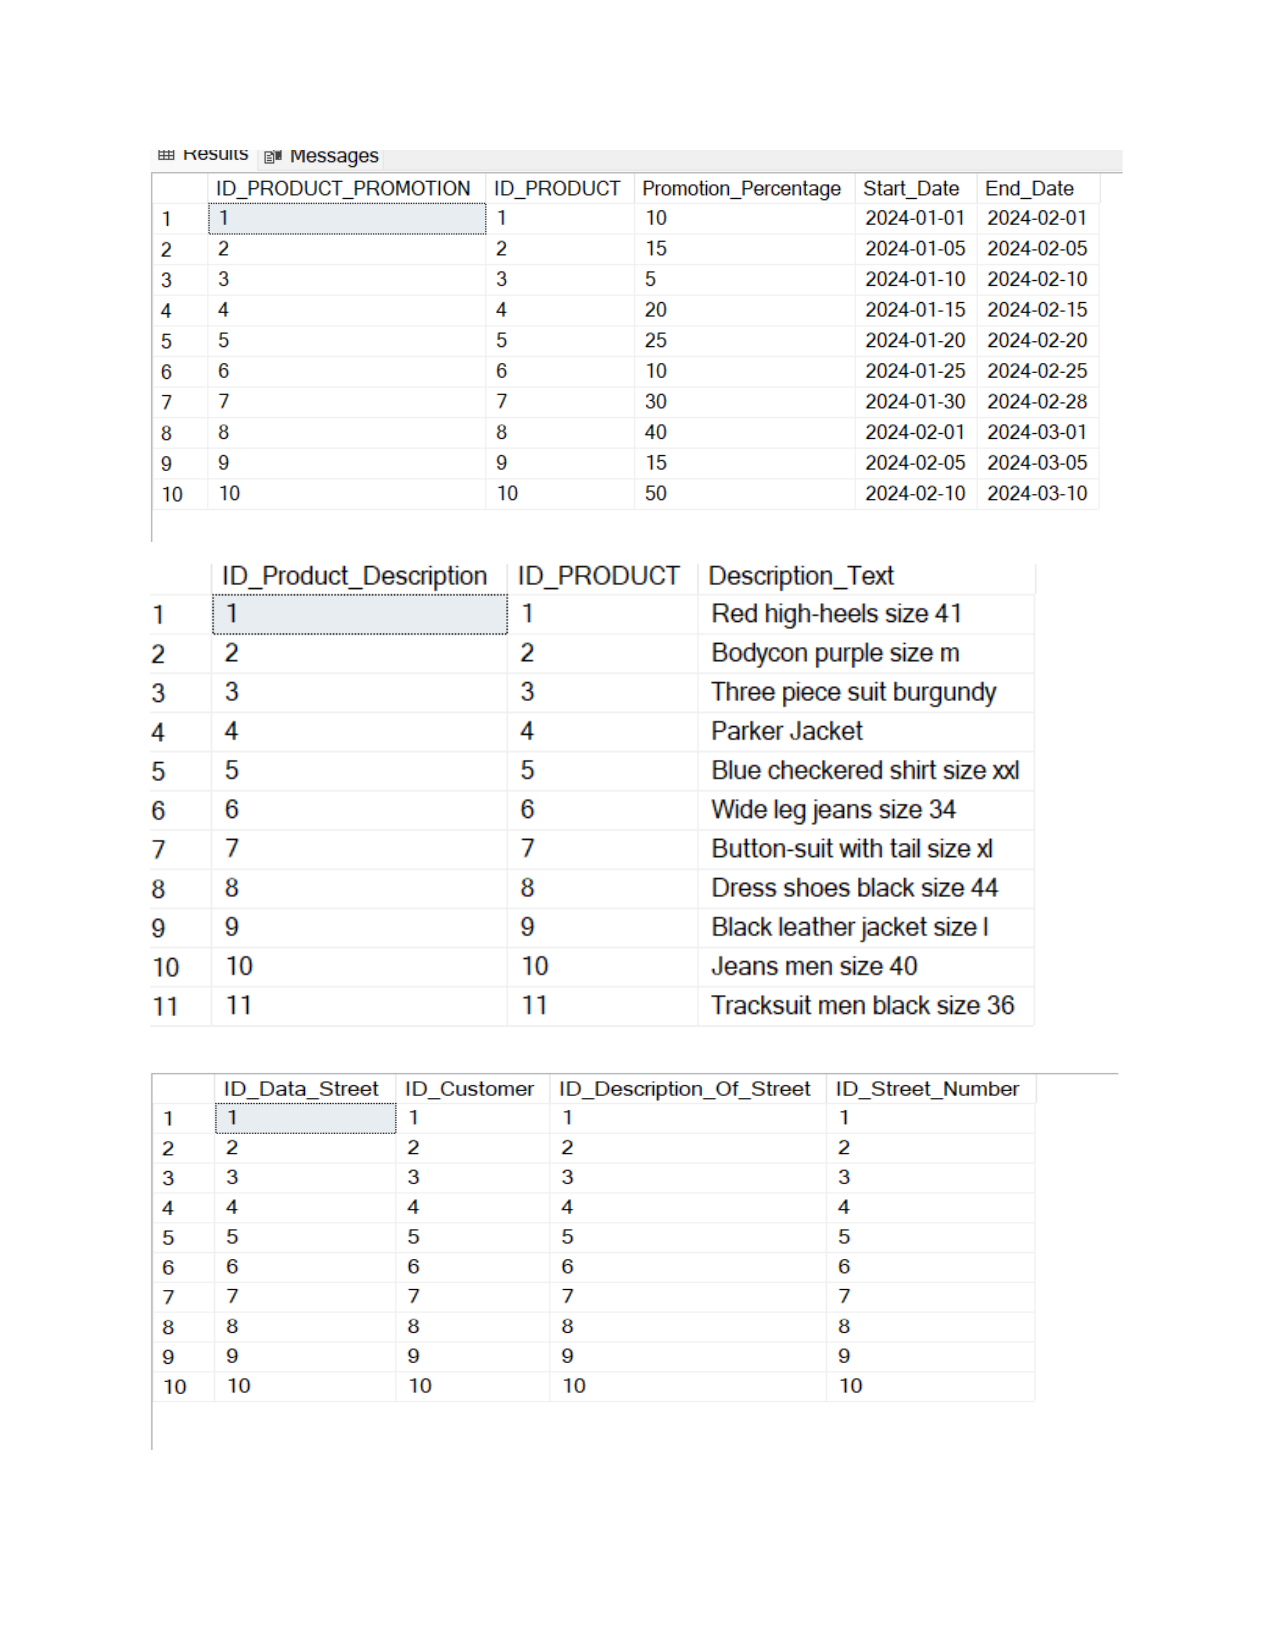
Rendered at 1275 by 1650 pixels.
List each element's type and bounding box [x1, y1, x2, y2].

picture [150, 1072, 1119, 1450]
picture [150, 564, 1037, 1027]
picture [150, 150, 1123, 542]
